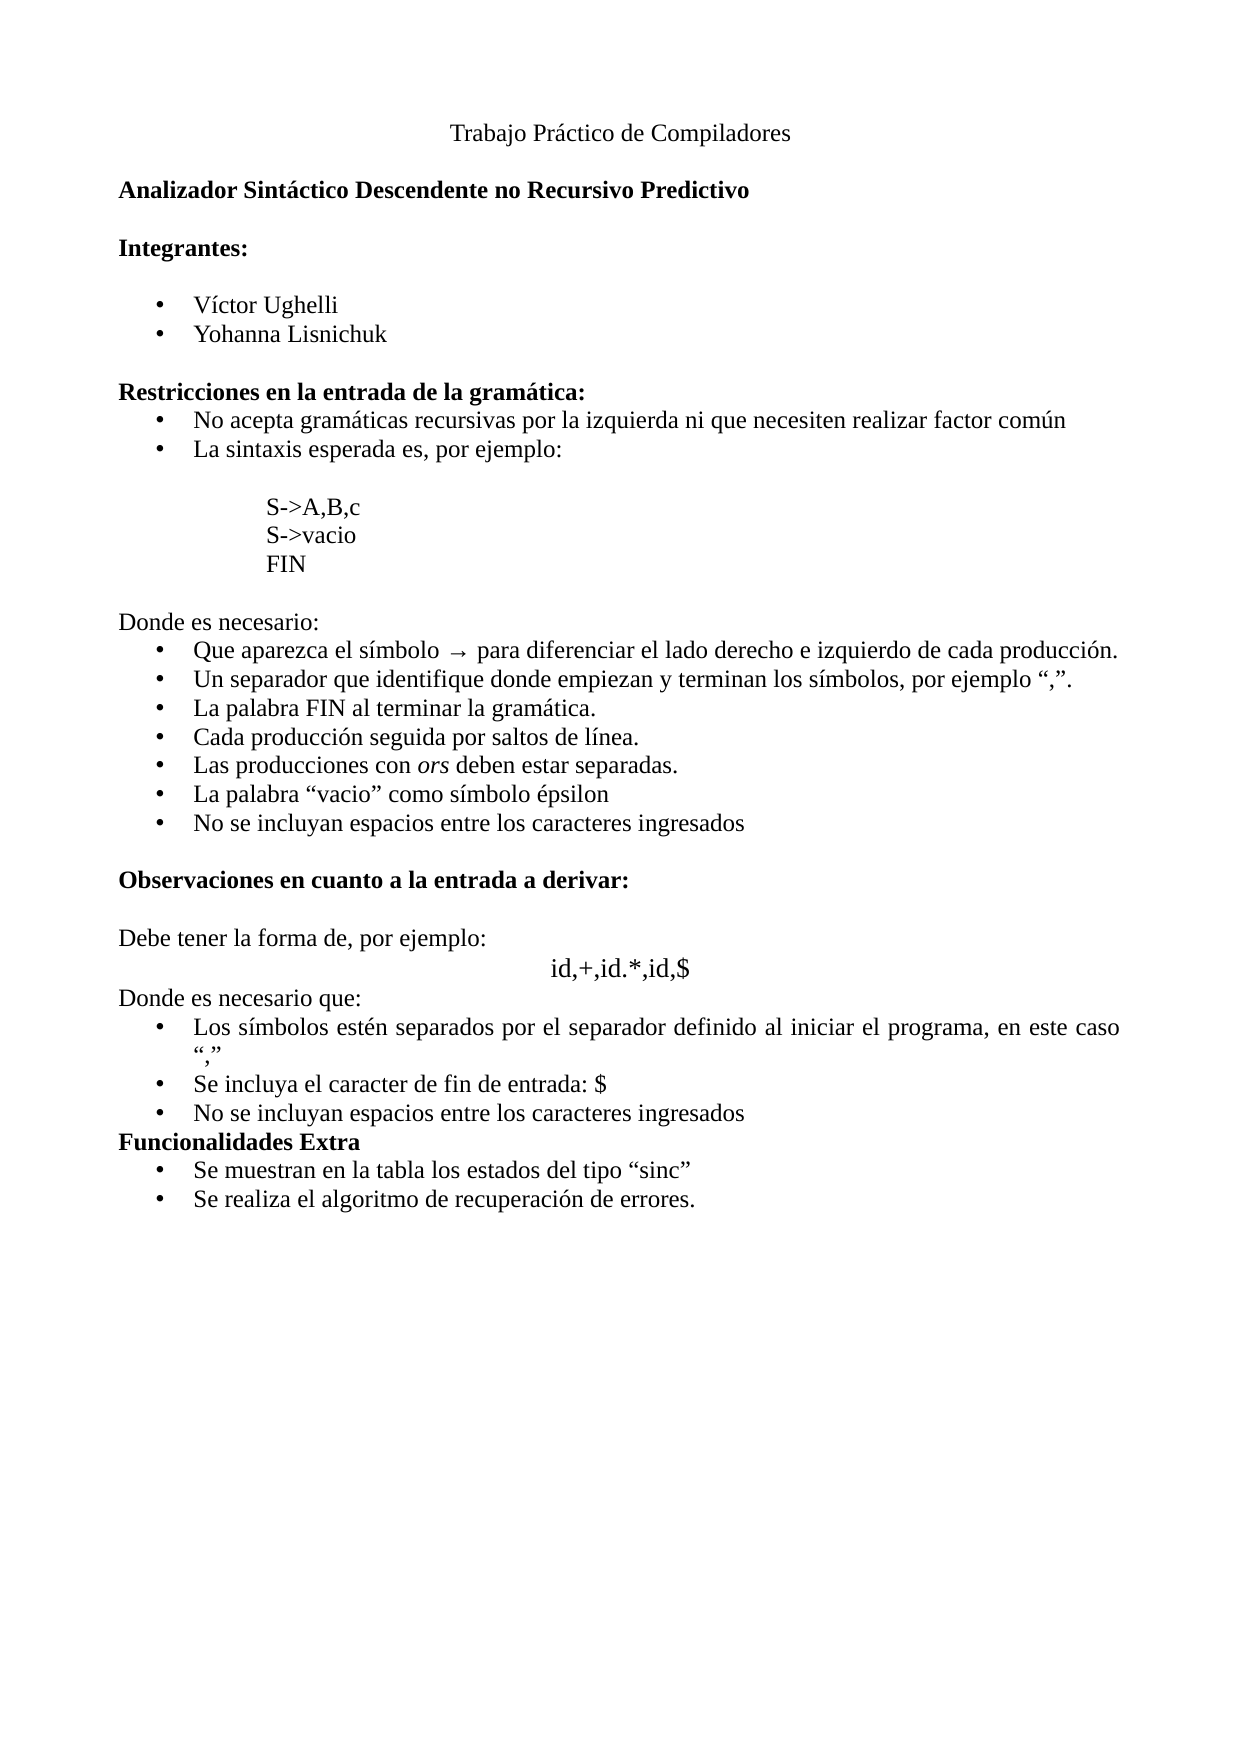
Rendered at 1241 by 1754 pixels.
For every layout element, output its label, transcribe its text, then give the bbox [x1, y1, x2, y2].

text S->vacio [266, 521, 1122, 549]
list No acepta gramáticas recursivas por la izquierda ni que necesiten realizar factor común [156, 406, 1122, 434]
list La palabra “vacio” como símbolo épsilon [156, 779, 1122, 808]
list Que aparezca el símbolo → para diferenciar el lado derecho e izquierdo de cada producción. [156, 636, 1122, 664]
list La sintaxis esperada es, por ejemplo: [156, 434, 1122, 463]
text Observaciones en cuanto a la entrada a derivar: [118, 866, 1122, 894]
text Funcionalidades Extra [118, 1127, 1122, 1156]
list Se incluya el caracter de fin de entrada: $ [156, 1069, 1122, 1098]
text S->A,B,c [266, 492, 1122, 521]
text Trabajo Práctico de Compiladores [118, 118, 1122, 147]
list No se incluyan espacios entre los caracteres ingresados [156, 808, 1122, 837]
list No se incluyan espacios entre los caracteres ingresados [156, 1098, 1122, 1127]
text Donde es necesario: [118, 607, 1122, 636]
list Se realiza el algoritmo de recuperación de errores. [156, 1184, 1122, 1213]
text Donde es necesario que: [118, 983, 1122, 1012]
list Se muestran en la tabla los estados del tipo “sinc” [156, 1156, 1122, 1184]
list Víctor Ughelli [156, 291, 1122, 319]
list Las producciones con ors deben estar separadas. [156, 751, 1122, 779]
text Debe tener la forma de, por ejemplo: [118, 923, 1122, 952]
list Los símbolos estén separados por el separador definido al iniciar el programa, en este caso “,” [156, 1012, 1122, 1069]
text Analizador Sintáctico Descendente no Recursivo Predictivo [118, 176, 1122, 204]
text Integrantes: [118, 233, 1122, 262]
text FIN [266, 549, 1122, 578]
list Un separador que identifique donde empiezan y terminan los símbolos, por ejemplo “,”. [156, 664, 1122, 693]
list Cada producción seguida por saltos de línea. [156, 722, 1122, 751]
list Yohanna Lisnichuk [156, 319, 1122, 348]
text Restricciones en la entrada de la gramática: [118, 377, 1122, 406]
text id,+,id.*,id,$ [118, 952, 1122, 983]
list La palabra FIN al terminar la gramática. [156, 693, 1122, 722]
